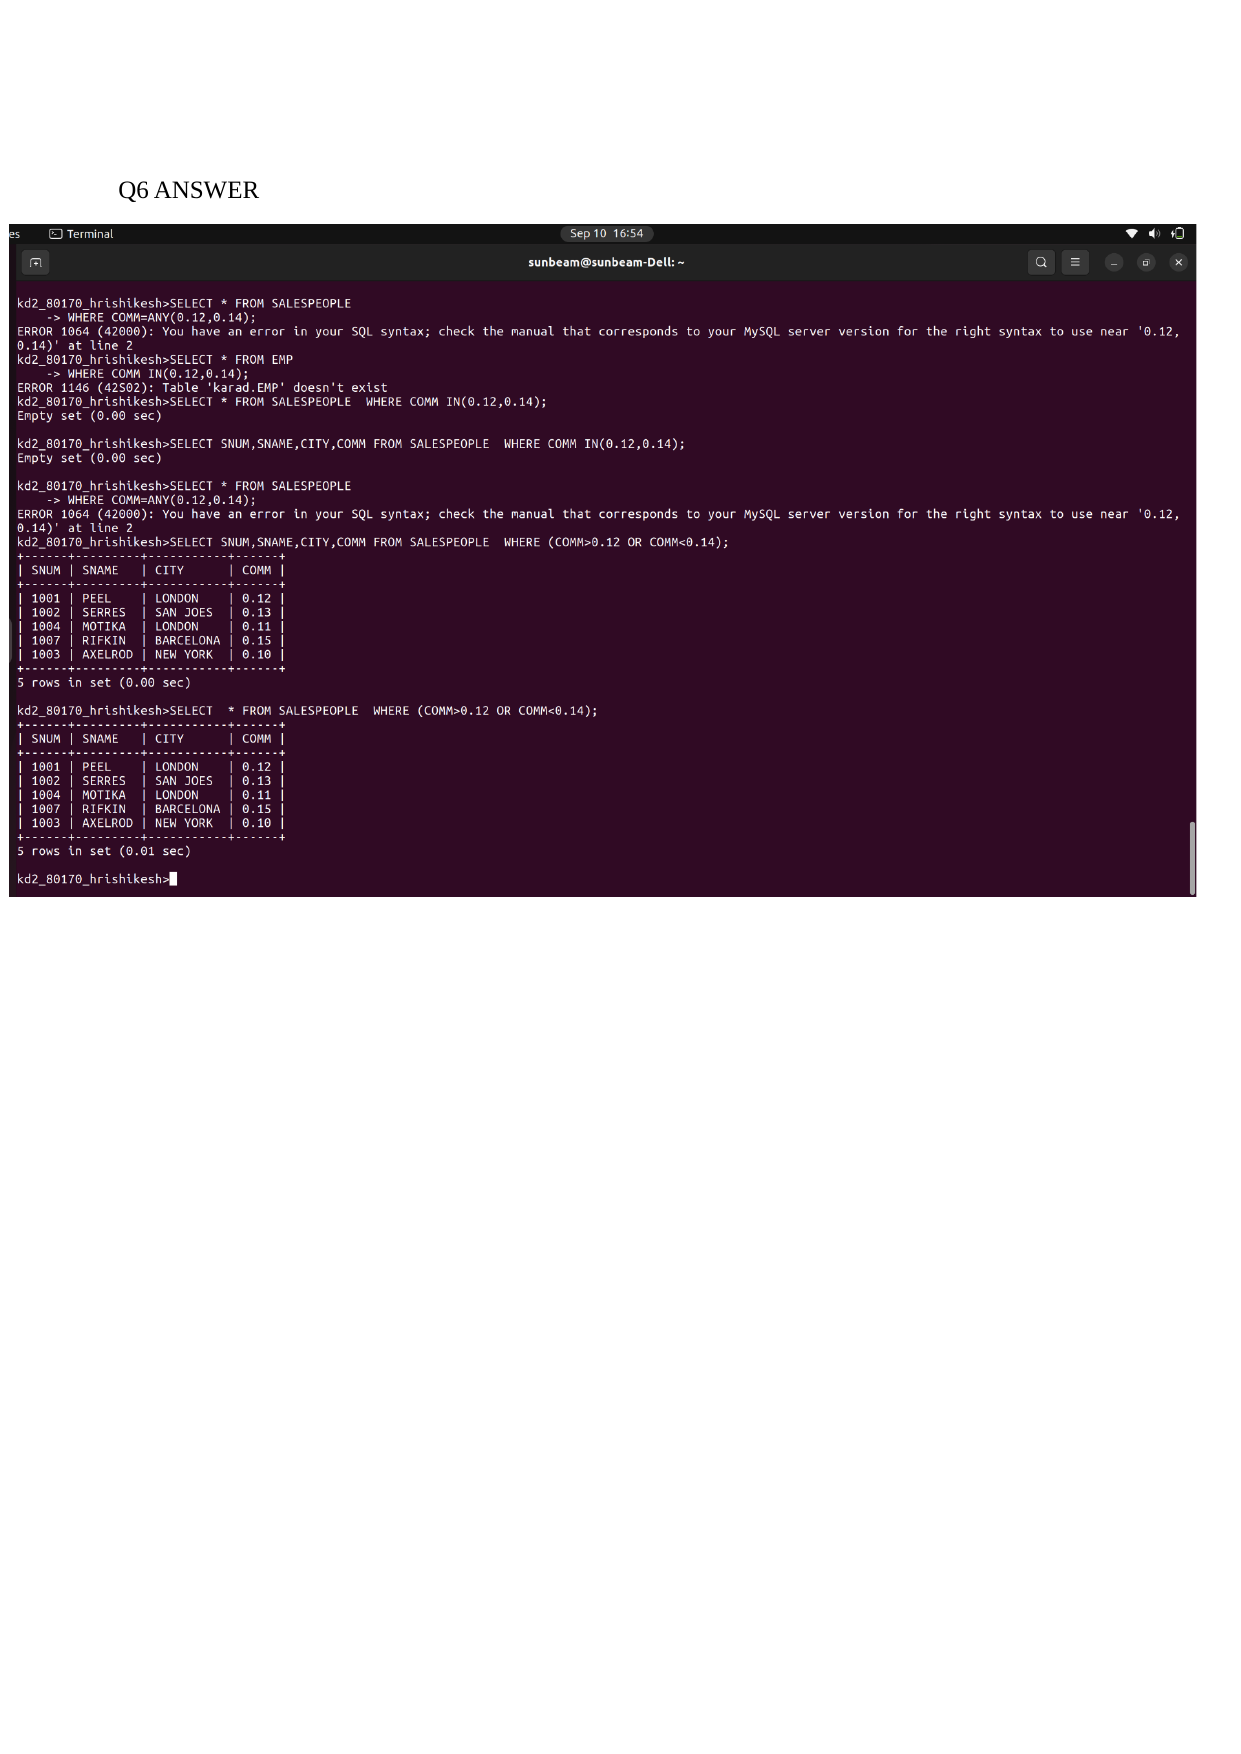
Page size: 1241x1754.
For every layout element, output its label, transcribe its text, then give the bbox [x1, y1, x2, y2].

text Q6 ANSWER [118, 176, 1122, 204]
picture [9, 224, 1197, 897]
